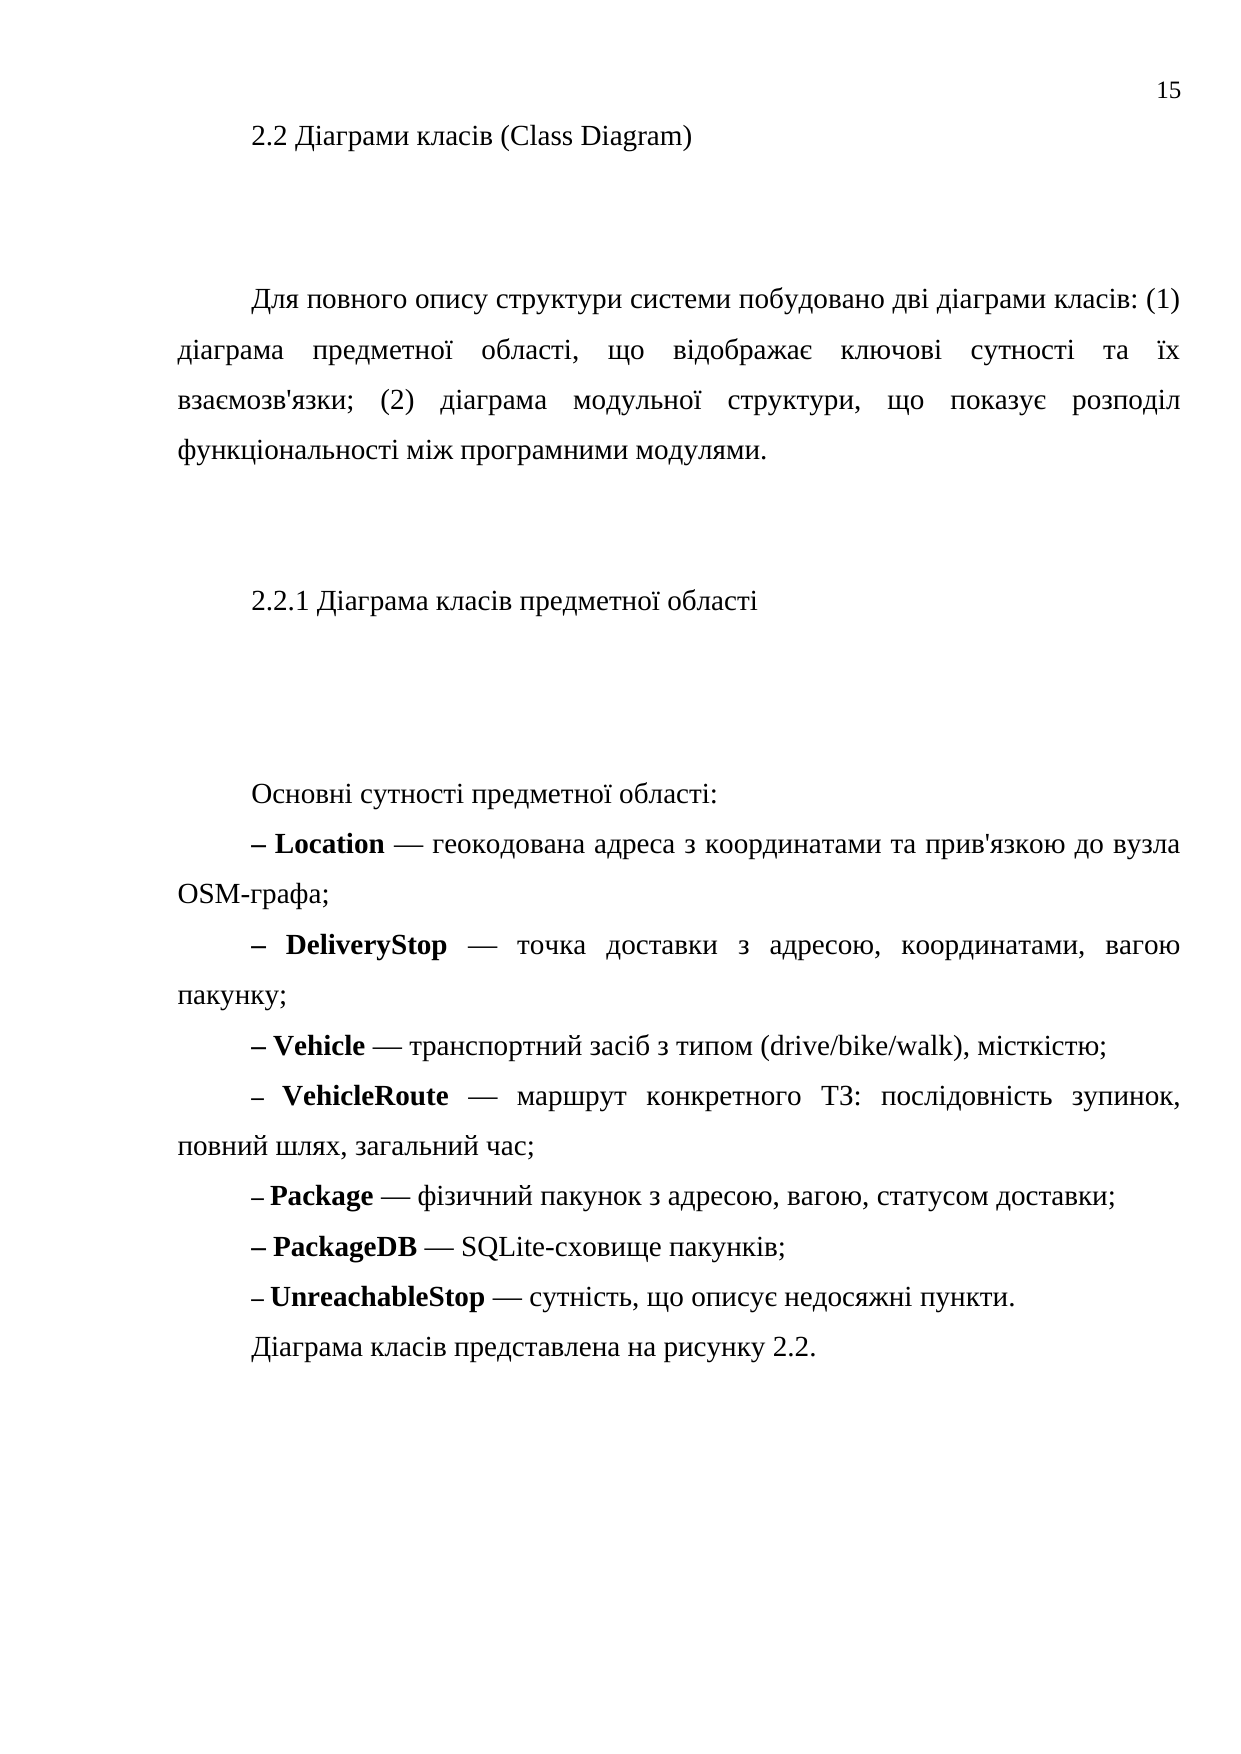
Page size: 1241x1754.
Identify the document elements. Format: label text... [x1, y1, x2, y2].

text 2.2.1 Діаграма класів предметної області [177, 583, 1181, 617]
text Основні сутності предметної області: [177, 776, 1181, 809]
text – VehicleRoute — маршрут конкретного ТЗ: послідовність зупинок, повний шлях, загальний час; [177, 1078, 1181, 1162]
text 2.2 Діаграми класів (Class Diagram) [177, 118, 1181, 152]
text Для повного опису структури системи побудовано дві діаграми класів: (1) діаграма предметної області, що відображає ключові сутності та їх взаємозв'язки; (2) діаграма модульної структури, що показує розподіл функціональності між програмними модулями. [177, 282, 1181, 466]
text – DeliveryStop — точка доставки з адресою, координатами, вагою пакунку; [177, 927, 1181, 1011]
text – Location — геокодована адреса з координатами та прив'язкою до вузла OSM-графа; [177, 826, 1181, 910]
text – UnreachableStop — сутність, що описує недосяжні пункти. [177, 1279, 1181, 1313]
text – Package — фізичний пакунок з адресою, вагою, статусом доставки; [177, 1178, 1181, 1212]
text Діаграма класів представлена на рисунку 2.2. [177, 1329, 1181, 1363]
text – Vehicle — транспортний засіб з типом (drive/bike/walk), місткістю; [177, 1028, 1181, 1061]
text – PackageDB — SQLite-сховище пакунків; [177, 1229, 1181, 1262]
